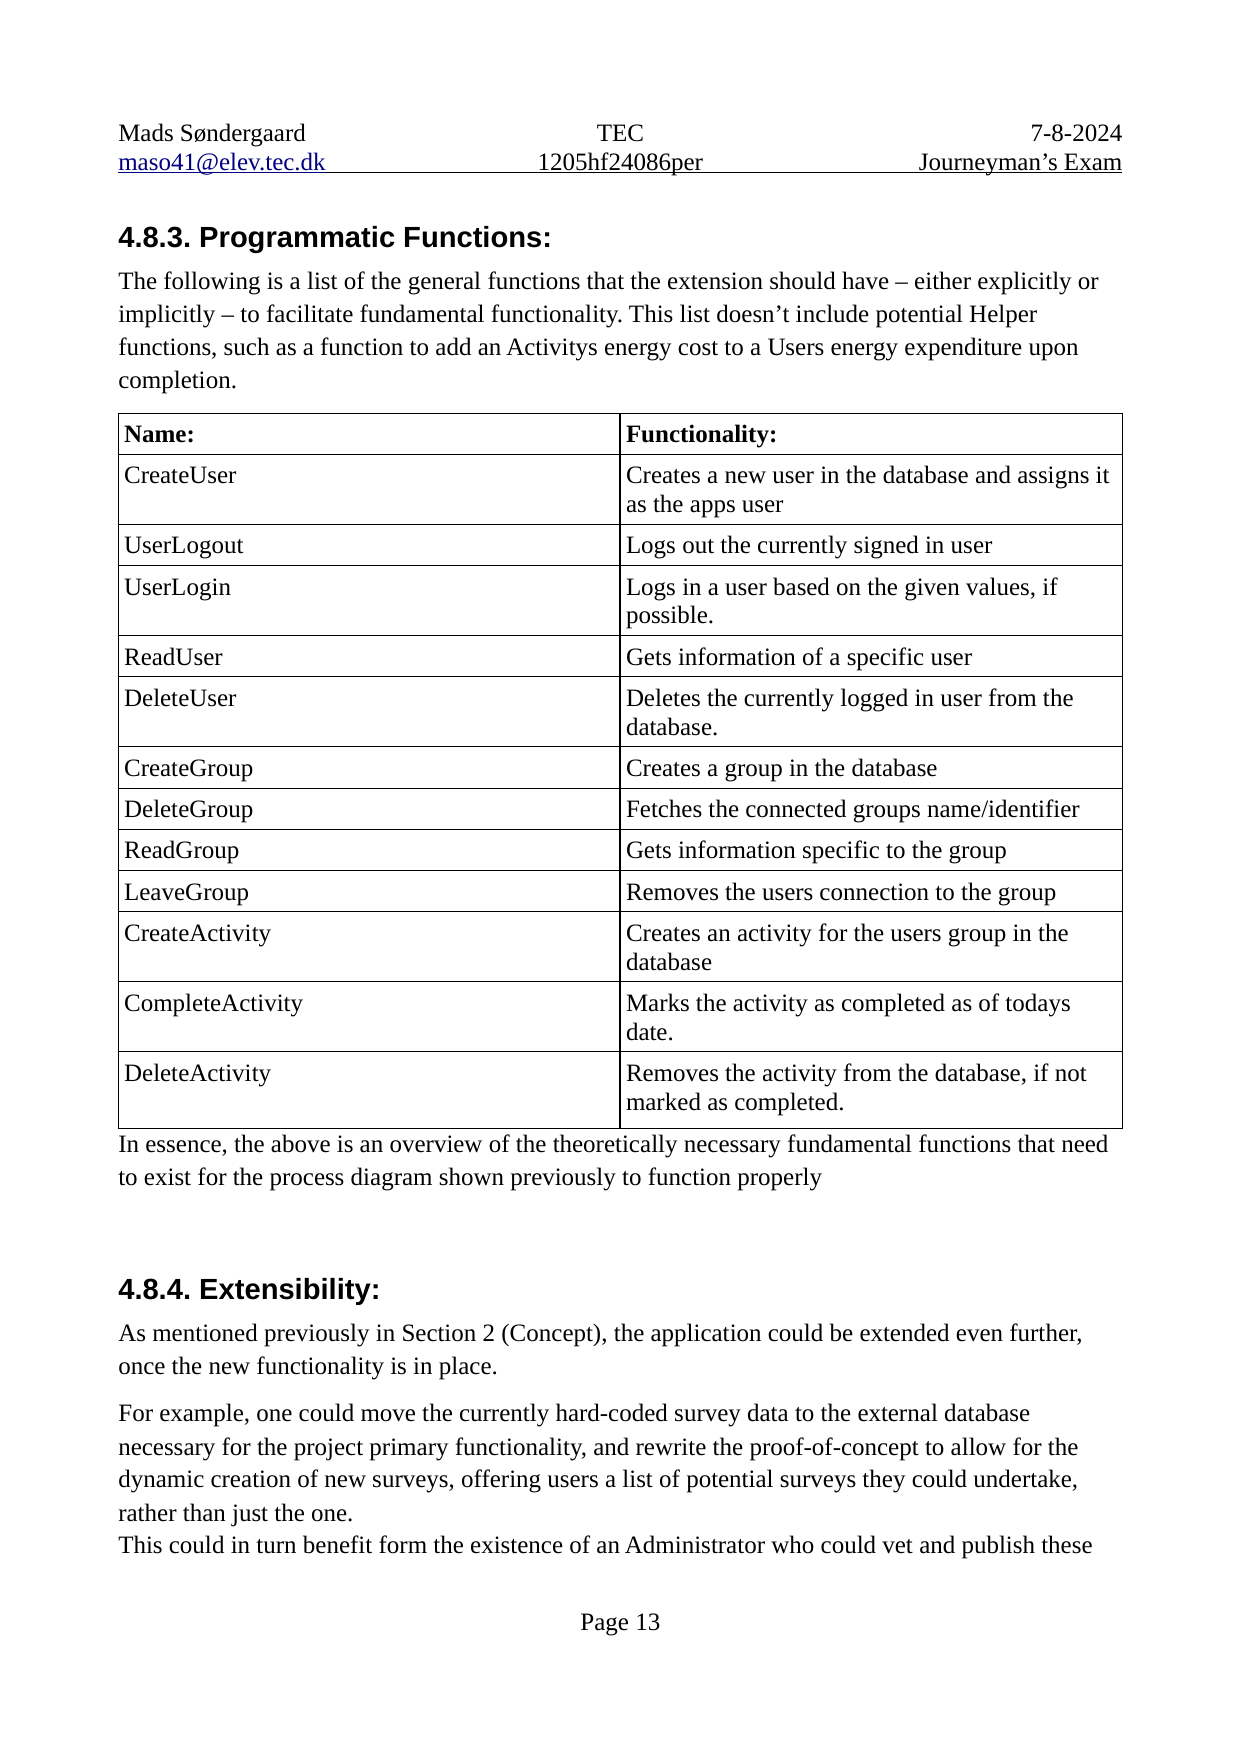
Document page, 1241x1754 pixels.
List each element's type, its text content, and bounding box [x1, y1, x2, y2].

table_cell DeleteGroup [119, 789, 619, 829]
table_cell CreateUser [119, 455, 619, 524]
table_cell LeaveGroup [119, 871, 619, 911]
table_cell Removes the users connection to the group [621, 871, 1122, 911]
table_cell Gets information specific to the group [621, 830, 1122, 870]
text For example, one could move the currently hard-coded survey data to the external database necessary for the project primary functionality, and rewrite the proof-of-concept to allow for the dynamic creation of new surveys, offering users a list of potential surveys they could undertake, rather than just the one. This could in turn benefit form the existence of an Administrator who could vet and publish these [118, 1398, 1122, 1559]
table_cell Deletes the currently logged in user from the database. [621, 677, 1122, 746]
table_cell Logs out the currently signed in user [621, 525, 1122, 565]
table_cell DeleteUser [119, 677, 619, 746]
subtitle 4.8.4. Extensibility: [118, 1272, 1122, 1305]
table_cell Fetches the connected groups name/identifier [621, 789, 1122, 829]
table_cell Removes the activity from the database, if not marked as completed. [621, 1052, 1122, 1128]
table_header Name: [119, 414, 619, 454]
text The following is a list of the general functions that the extension should have – either explicitly or implicitly – to facilitate fundamental functionality. This list doesn’t include potential Helper functions, such as a function to add an Activitys energy cost to a Users energy expenditure upon completion. [118, 266, 1122, 393]
table_cell CreateGroup [119, 747, 619, 787]
table_cell Gets information of a specific user [621, 636, 1122, 676]
table_cell CompleteActivity [119, 982, 619, 1051]
text In essence, the above is an overview of the theoretically necessary fundamental functions that need to exist for the process diagram shown previously to function properly [118, 1129, 1122, 1191]
table_cell Creates an activity for the users group in the database [621, 912, 1122, 981]
table_cell DeleteActivity [119, 1052, 619, 1128]
text As mentioned previously in Section 2 (Concept), the application could be extended even further, once the new functionality is in place. [118, 1318, 1122, 1380]
table_cell Logs in a user based on the given values, if possible. [621, 566, 1122, 635]
table_cell Marks the activity as completed as of todays date. [621, 982, 1122, 1051]
table_cell Creates a group in the database [621, 747, 1122, 787]
table_cell CreateActivity [119, 912, 619, 981]
table_cell ReadUser [119, 636, 619, 676]
table_cell ReadGroup [119, 830, 619, 870]
table_header Functionality: [621, 414, 1122, 454]
table_cell UserLogout [119, 525, 619, 565]
subtitle 4.8.3. Programmatic Functions: [118, 220, 1122, 253]
table_cell Creates a new user in the database and assigns it as the apps user [621, 455, 1122, 524]
table_cell UserLogin [119, 566, 619, 635]
